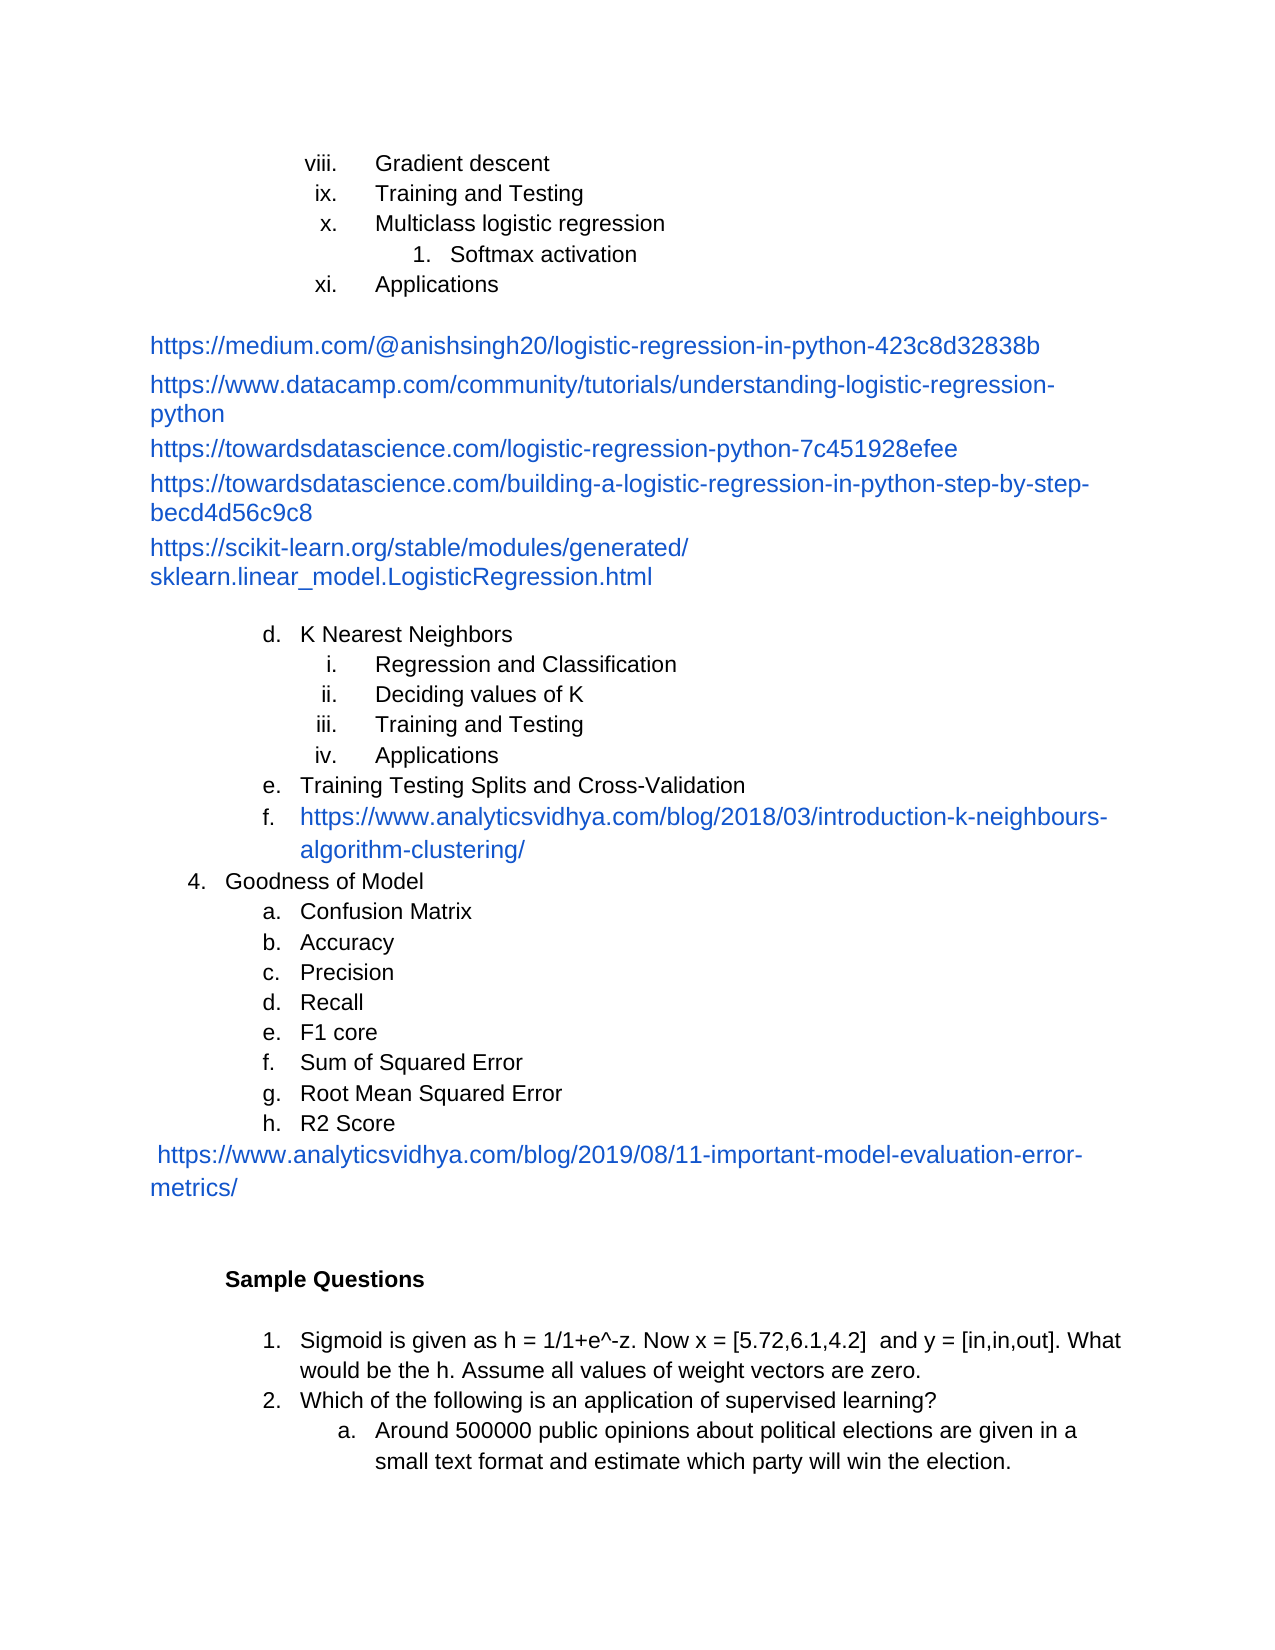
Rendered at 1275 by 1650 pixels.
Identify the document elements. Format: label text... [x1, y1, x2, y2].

text Sample Questions [225, 1266, 1125, 1293]
list Training Testing Splits and Cross-Validation [262, 772, 1125, 798]
list Confusion Matrix [262, 898, 1125, 924]
text https://medium.com/@anishsingh20/logistic-regression-in-python-423c8d32838b [150, 331, 1125, 360]
list Training and Testing [337, 180, 1125, 207]
list Sum of Squared Error [262, 1049, 1125, 1076]
list Softmax activation [412, 241, 1125, 267]
text https://www.analyticsvidhya.com/blog/2019/08/11-important-model-evaluation-error-metrics/ [150, 1140, 1125, 1202]
list Regression and Classification [337, 651, 1125, 677]
list Multiclass logistic regression [337, 210, 1125, 237]
list R2 Score [262, 1110, 1125, 1136]
list Deciding values of K [337, 681, 1125, 707]
list Sigmoid is given as h = 1/1+e^-z. Now x = [5.72,6.1,4.2] and y = [in,in,out]. What would be the h. Assume all values of weight vectors are zero. [262, 1327, 1125, 1383]
list Goodness of Model [187, 868, 1125, 894]
list K Nearest Neighbors [262, 621, 1125, 647]
list F1 core [262, 1019, 1125, 1045]
text https://scikit-learn.org/stable/modules/generated/sklearn.linear_model.LogisticRegression.html [150, 533, 1125, 591]
list Training and Testing [337, 711, 1125, 738]
list Accuracy [262, 928, 1125, 955]
list https://www.analyticsvidhya.com/blog/2018/03/introduction-k-neighbours-algorithm-clustering/ [262, 802, 1125, 864]
text https://www.datacamp.com/community/tutorials/understanding-logistic-regression-python [150, 371, 1125, 428]
list Recall [262, 989, 1125, 1015]
list Applications [337, 742, 1125, 768]
list Root Mean Squared Error [262, 1079, 1125, 1106]
text https://towardsdatascience.com/logistic-regression-python-7c451928efee [150, 434, 1125, 463]
list Precision [262, 959, 1125, 985]
list Which of the following is an application of supervised learning? [262, 1387, 1125, 1413]
text https://towardsdatascience.com/building-a-logistic-regression-in-python-step-by-step-becd4d56c9c8 [150, 469, 1125, 527]
list Gradient descent [337, 150, 1125, 176]
list Around 500000 public opinions about political elections are given in a small text format and estimate which party will win the election. [337, 1417, 1125, 1474]
list Applications [337, 271, 1125, 297]
